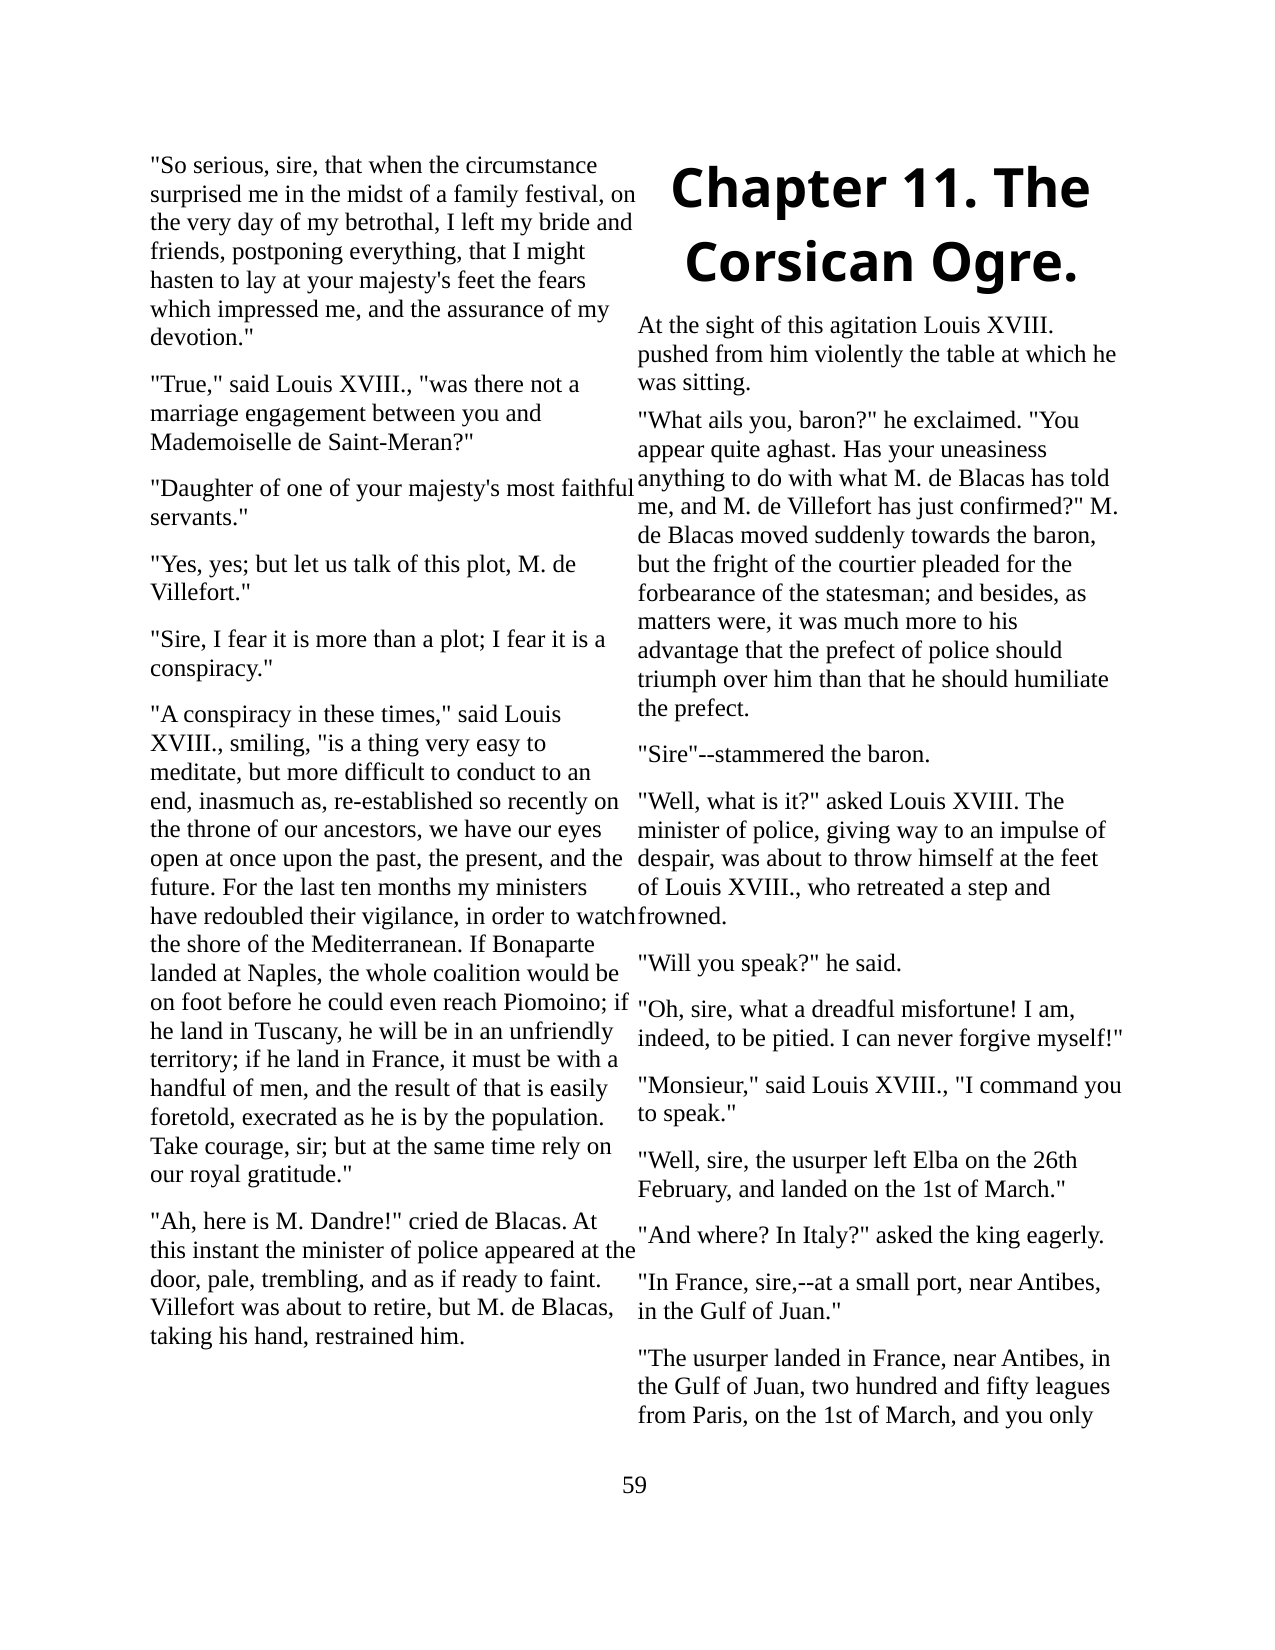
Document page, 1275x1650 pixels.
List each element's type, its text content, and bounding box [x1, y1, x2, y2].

text "Well, sire, the usurper left Elba on the 26th February, and landed on the 1st of March." [637, 1145, 1125, 1203]
text "Well, what is it?" asked Louis XVIII. The minister of police, giving way to an impulse of despair, was about to throw himself at the feet of Louis XVIII., who retreated a step and frowned. [637, 786, 1125, 930]
text "Sire, I fear it is more than a plot; I fear it is a conspiracy." [150, 624, 637, 682]
text "Oh, sire, what a dreadful misfortune! I am, indeed, to be pitied. I can never forgive myself!" [637, 994, 1125, 1052]
text "True," said Louis XVIII., "was there not a marriage engagement between you and Mademoiselle de Saint-Meran?" [150, 369, 637, 455]
text "The usurper landed in France, near Antibes, in the Gulf of Juan, two hundred and fifty leagues from Paris, on the 1st of March, and you only [637, 1343, 1125, 1429]
text "A conspiracy in these times," said Louis XVIII., smiling, "is a thing very easy to meditate, but more difficult to conduct to an end, inasmuch as, re-established so recently on the throne of our ancestors, we have our eyes open at once upon the past, the present, and the future. For the last ten months my ministers have redoubled their vigilance, in order to watch the shore of the Mediterranean. If Bonaparte landed at Naples, the whole coalition would be on foot before he could even reach Piomoino; if he land in Tuscany, he will be in an unfriendly territory; if he land in France, it must be with a handful of men, and the result of that is easily foretold, execrated as he is by the population. Take courage, sir; but at the same time rely on our royal gratitude." [150, 699, 637, 1188]
text "And where? In Italy?" asked the king eagerly. [637, 1221, 1125, 1249]
text "So serious, sire, that when the circumstance surprised me in the midst of a family festival, on the very day of my betrothal, I left my bride and friends, postponing everything, that I might hasten to lay at your majesty's feet the fears which impressed me, and the assurance of my devotion." [150, 150, 637, 351]
text "What ails you, baron?" he exclaimed. "You appear quite aghast. Has your uneasiness anything to do with what M. de Blacas has told me, and M. de Villefort has just confirmed?" M. de Blacas moved suddenly towards the baron, but the fright of the courtier pleaded for the forbearance of the statesman; and besides, as matters were, it was much more to his advantage that the prefect of police should triumph over him than that he should humiliate the prefect. [637, 405, 1125, 721]
subtitle Chapter 11. The Corsican Ogre. [637, 150, 1125, 297]
text "Sire"--stammered the baron. [637, 739, 1125, 768]
text "Daughter of one of your majesty's most faithful servants." [150, 473, 637, 531]
text "Yes, yes; but let us talk of this plot, M. de Villefort." [150, 549, 637, 606]
text "Will you speak?" he said. [637, 948, 1125, 976]
text "Monsieur," said Louis XVIII., "I command you to speak." [637, 1070, 1125, 1127]
text "In France, sire,--at a small port, near Antibes, in the Gulf of Juan." [637, 1267, 1125, 1325]
text "Ah, here is M. Dandre!" cried de Blacas. At this instant the minister of police appeared at the door, pale, trembling, and as if ready to faint. Villefort was about to retire, but M. de Blacas, taking his hand, restrained him. [150, 1206, 637, 1350]
text At the sight of this agitation Louis XVIII. pushed from him violently the table at which he was sitting. [637, 310, 1125, 396]
